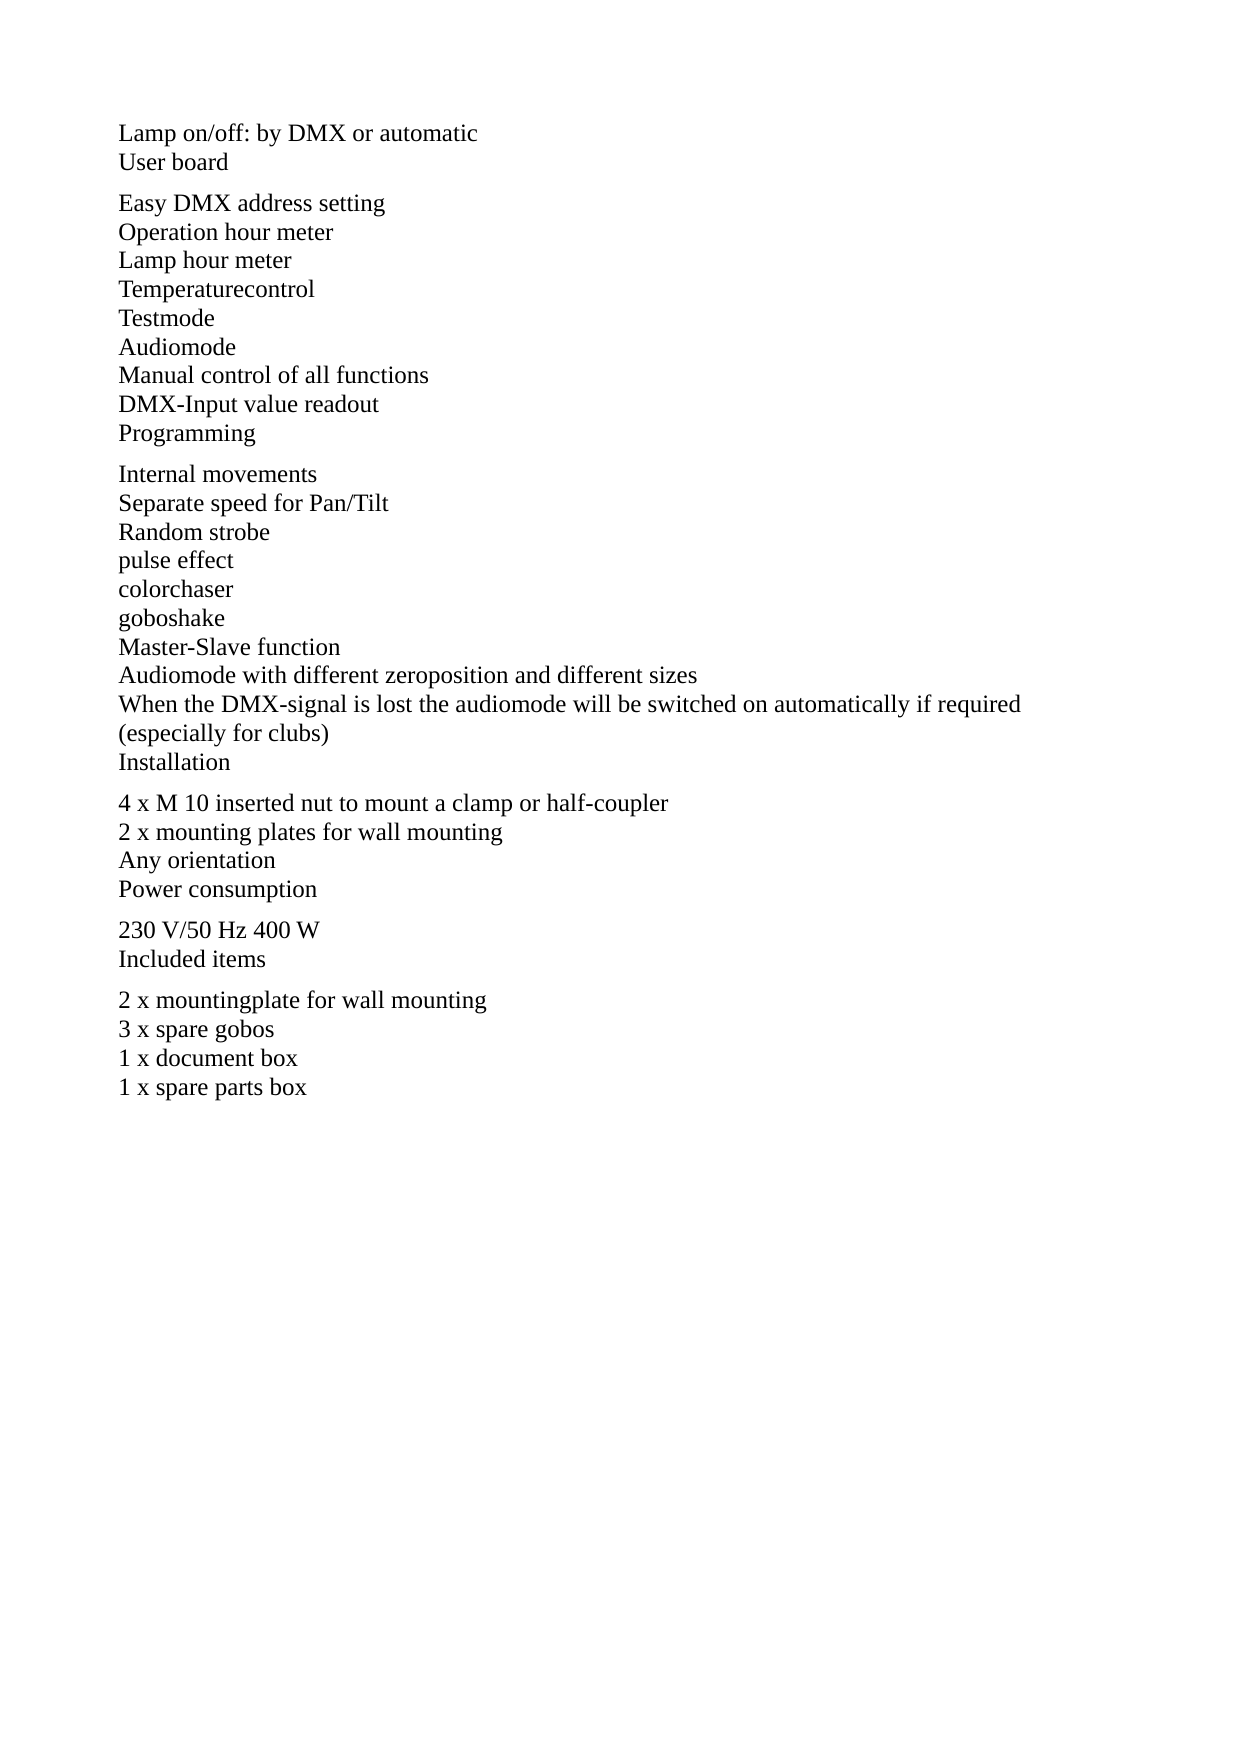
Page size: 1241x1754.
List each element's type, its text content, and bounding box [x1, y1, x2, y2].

text 230 V/50 Hz 400 W Included items [118, 916, 1122, 973]
text Internal movements Separate speed for Pan/Tilt Random strobe pulse effect colorchaser goboshake Master-Slave function Audiomode with different zeroposition and different sizes When the DMX-signal is lost the audiomode will be switched on automatically if required (especially for clubs) Installation [118, 459, 1122, 776]
text Easy DMX address setting Operation hour meter Lamp hour meter Temperaturecontrol Testmode Audiomode Manual control of all functions DMX-Input value readout Programming [118, 188, 1122, 447]
text Lamp on/off: by DMX or automatic User board [118, 118, 1122, 176]
text 4 x M 10 inserted nut to mount a clamp or half-coupler 2 x mounting plates for wall mounting Any orientation Power consumption [118, 788, 1122, 903]
text 2 x mountingplate for wall mounting 3 x spare gobos 1 x document box 1 x spare parts box [118, 986, 1122, 1101]
